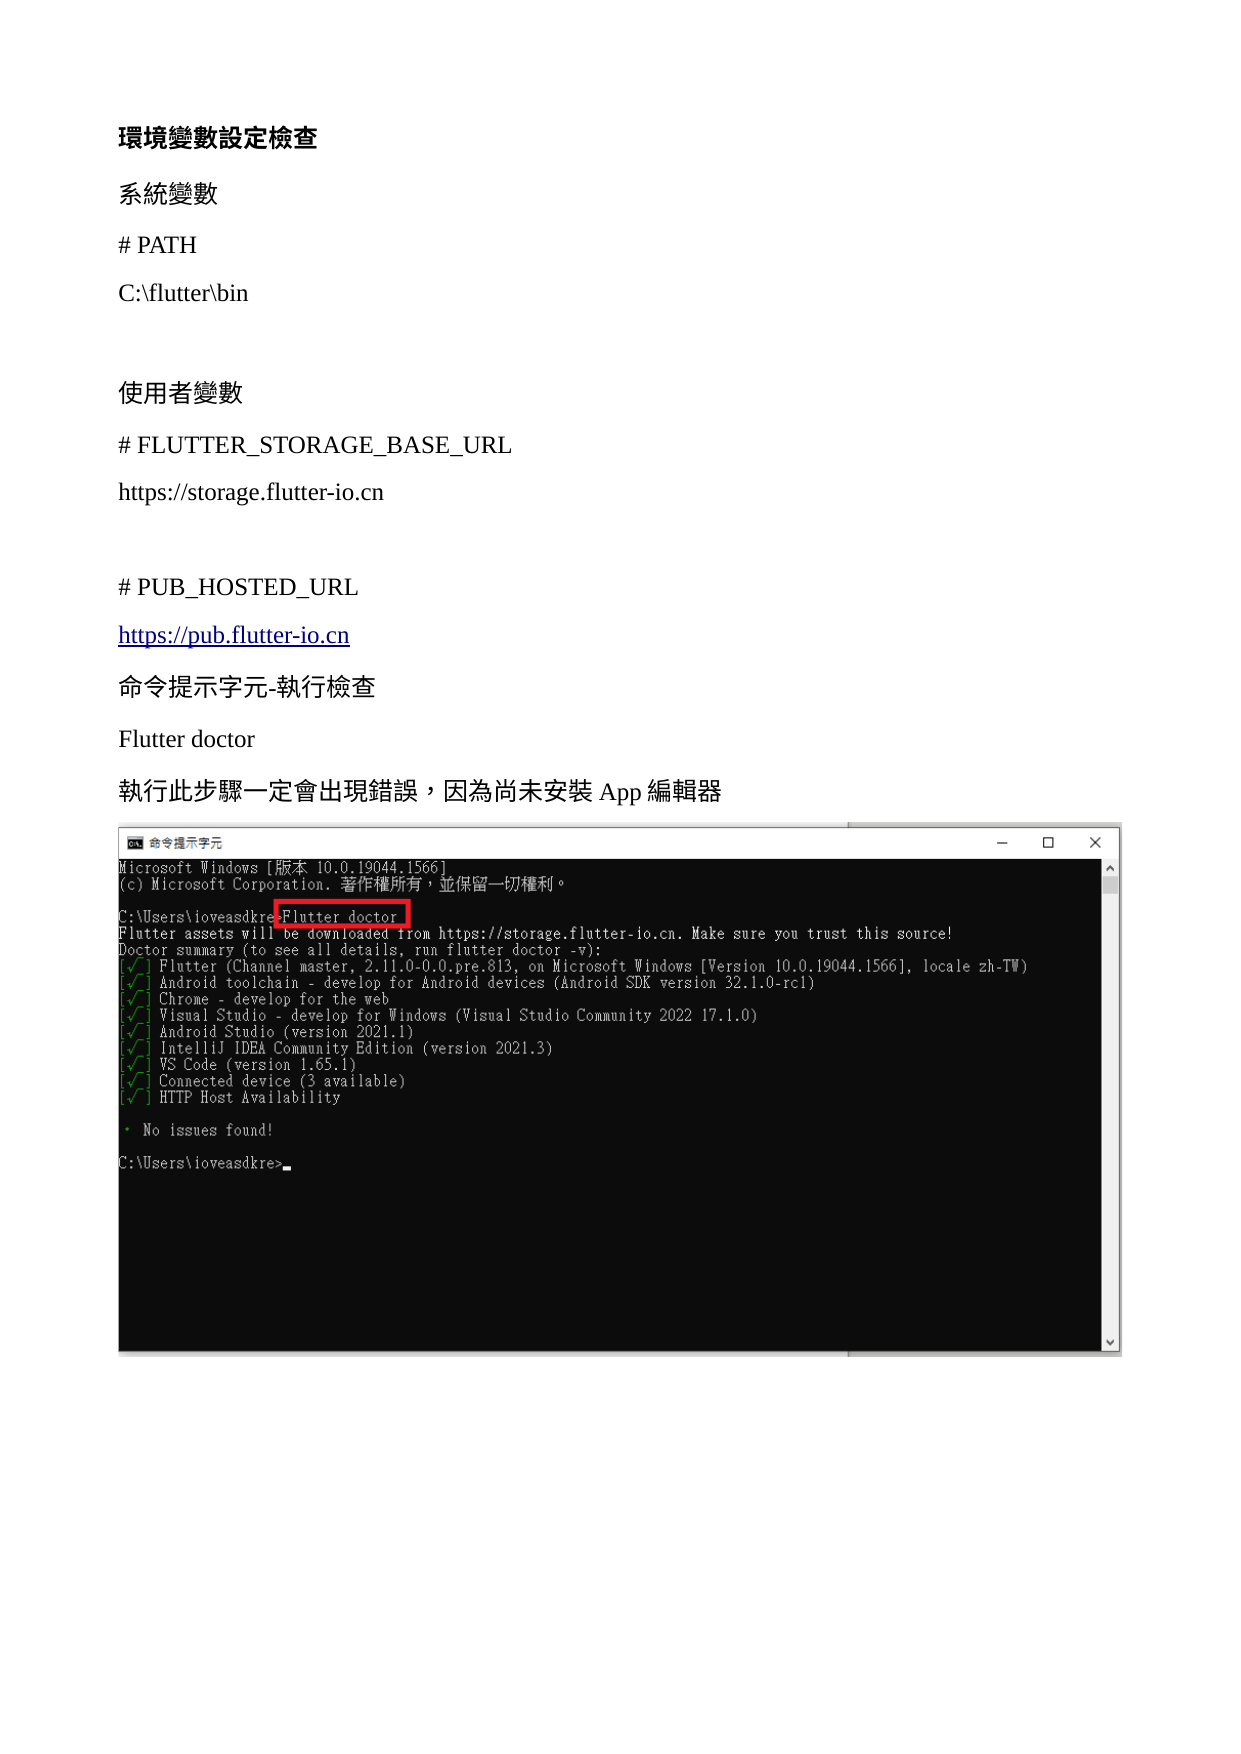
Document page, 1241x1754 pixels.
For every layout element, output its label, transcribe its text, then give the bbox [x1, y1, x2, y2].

text Flutter doctor [118, 724, 1122, 753]
text 執行此步驟一定會出現錯誤，因為尚未安裝 App編輯器 [118, 772, 1122, 808]
text https://pub.flutter-io.cn [118, 620, 1122, 649]
text 環境變數設定檢查 [118, 118, 1122, 154]
text 系統變數 [118, 174, 1122, 211]
text 命令提示字元-執行檢查 [118, 668, 1122, 704]
text # PUB_HOSTED_URL [118, 572, 1122, 601]
text # FLUTTER_STORAGE_BASE_URL [118, 430, 1122, 458]
text 使用者變數 [118, 373, 1122, 410]
text # PATH [118, 231, 1122, 259]
text C:\flutter\bin [118, 278, 1122, 307]
text https://storage.flutter-io.cn [118, 477, 1122, 506]
picture [118, 822, 1123, 1357]
